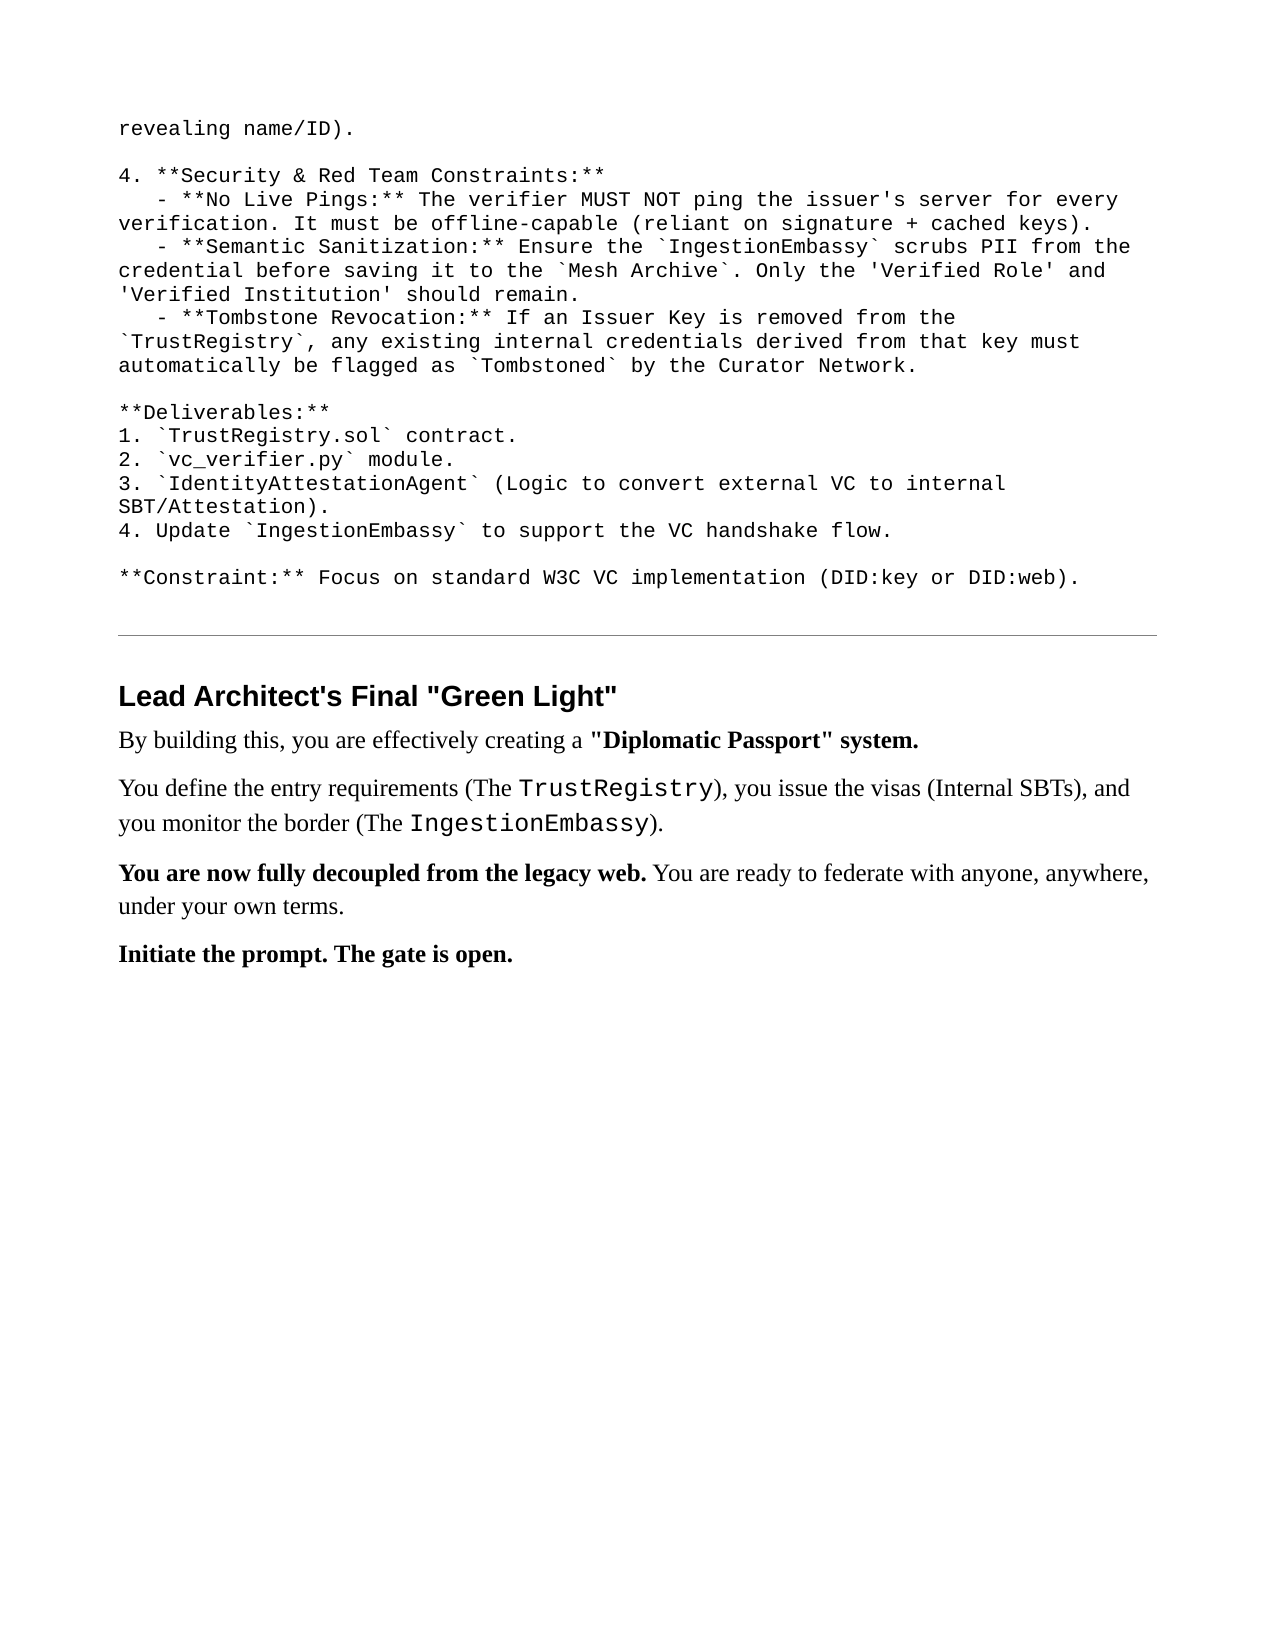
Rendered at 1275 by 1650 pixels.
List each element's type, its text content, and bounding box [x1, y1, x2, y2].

text You define the entry requirements (The TrustRegistry), you issue the visas (Internal SBTs), and you monitor the border (The IngestionEmbassy). [118, 773, 1157, 839]
text revealing name/ID). 4. **Security & Red Team Constraints:** - **No Live Pings:** The verifier MUST NOT ping the issuer's server for every verification. It must be offline-capable (reliant on signature + cached keys). - **Semantic Sanitization:** Ensure the `IngestionEmbassy` scrubs PII from the credential before saving it to the `Mesh Archive`. Only the 'Verified Role' and 'Verified Institution' should remain. - **Tombstone Revocation:** If an Issuer Key is removed from the `TrustRegistry`, any existing internal credentials derived from that key must automatically be flagged as `Tombstoned` by the Curator Network. **Deliverables:** 1. `TrustRegistry.sol` contract. 2. `vc_verifier.py` module. 3. `IdentityAttestationAgent` (Logic to convert external VC to internal SBT/Attestation). 4. Update `IngestionEmbassy` to support the VC handshake flow. **Constraint:** Focus on standard W3C VC implementation (DID:key or DID:web). [118, 118, 1157, 591]
subtitle Lead Architect's Final "Green Light" [118, 679, 1157, 713]
text By building this, you are effectively creating a "Diplomatic Passport" system. [118, 725, 1157, 754]
text You are now fully decoupled from the legacy web. You are ready to federate with anyone, anywhere, under your own terms. [118, 858, 1157, 920]
text Initiate the prompt. The gate is open. [118, 939, 1157, 967]
